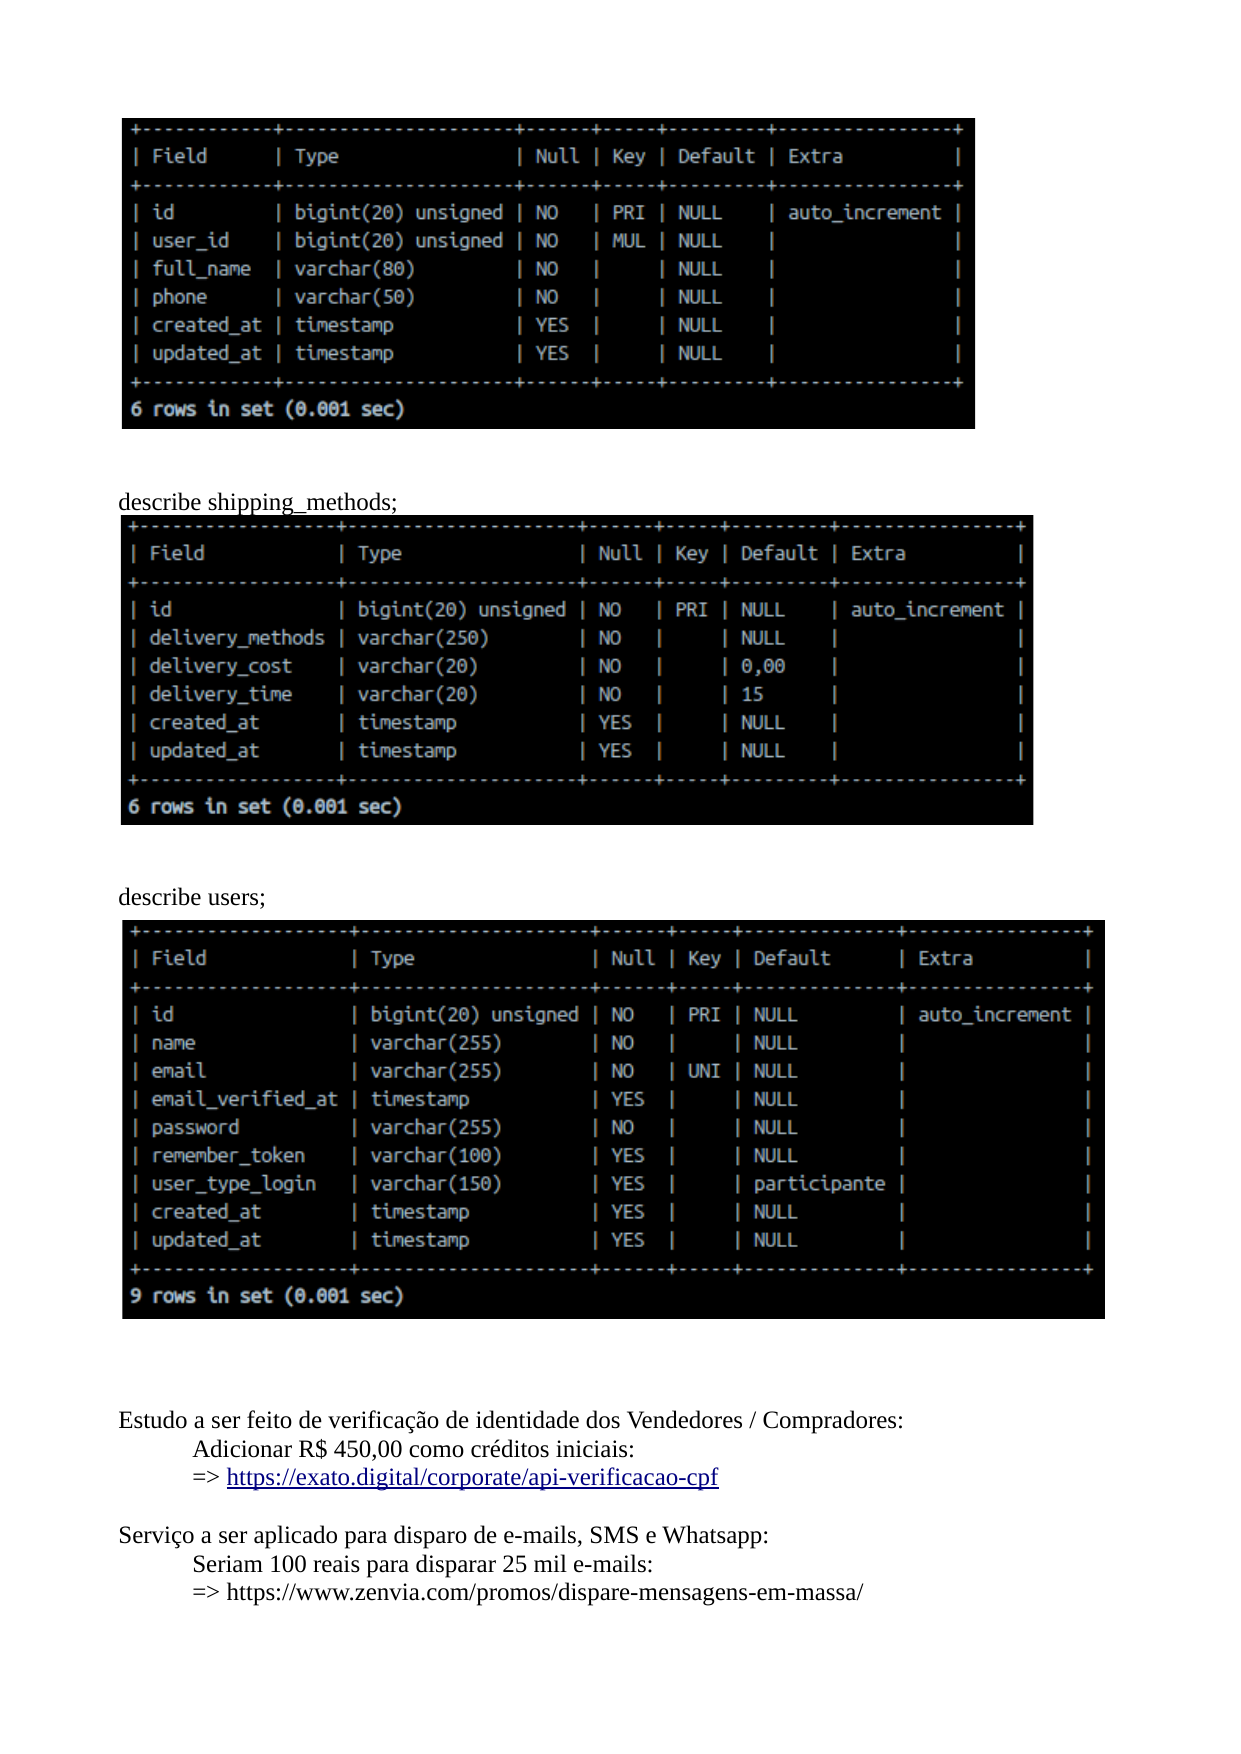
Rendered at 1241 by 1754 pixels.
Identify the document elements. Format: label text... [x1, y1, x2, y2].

text Serviço a ser aplicado para disparo de e-mails, SMS e Whatsapp: [118, 1520, 1122, 1549]
text describe users; [118, 882, 1122, 911]
picture [121, 118, 976, 429]
picture [122, 920, 1105, 1319]
text Estudo a ser feito de verificação de identidade dos Vendedores / Compradores: Adicionar R$ 450,00 como créditos iniciais: [118, 1405, 1122, 1462]
text Seriam 100 reais para disparar 25 mil e-mails: [118, 1549, 1122, 1577]
text => https://exato.digital/corporate/api-verificacao-cpf [118, 1462, 1122, 1491]
picture [120, 515, 1034, 825]
text => https://www.zenvia.com/promos/dispare-mensagens-em-massa/ [118, 1577, 1122, 1606]
text describe shipping_methods; [118, 487, 1122, 515]
